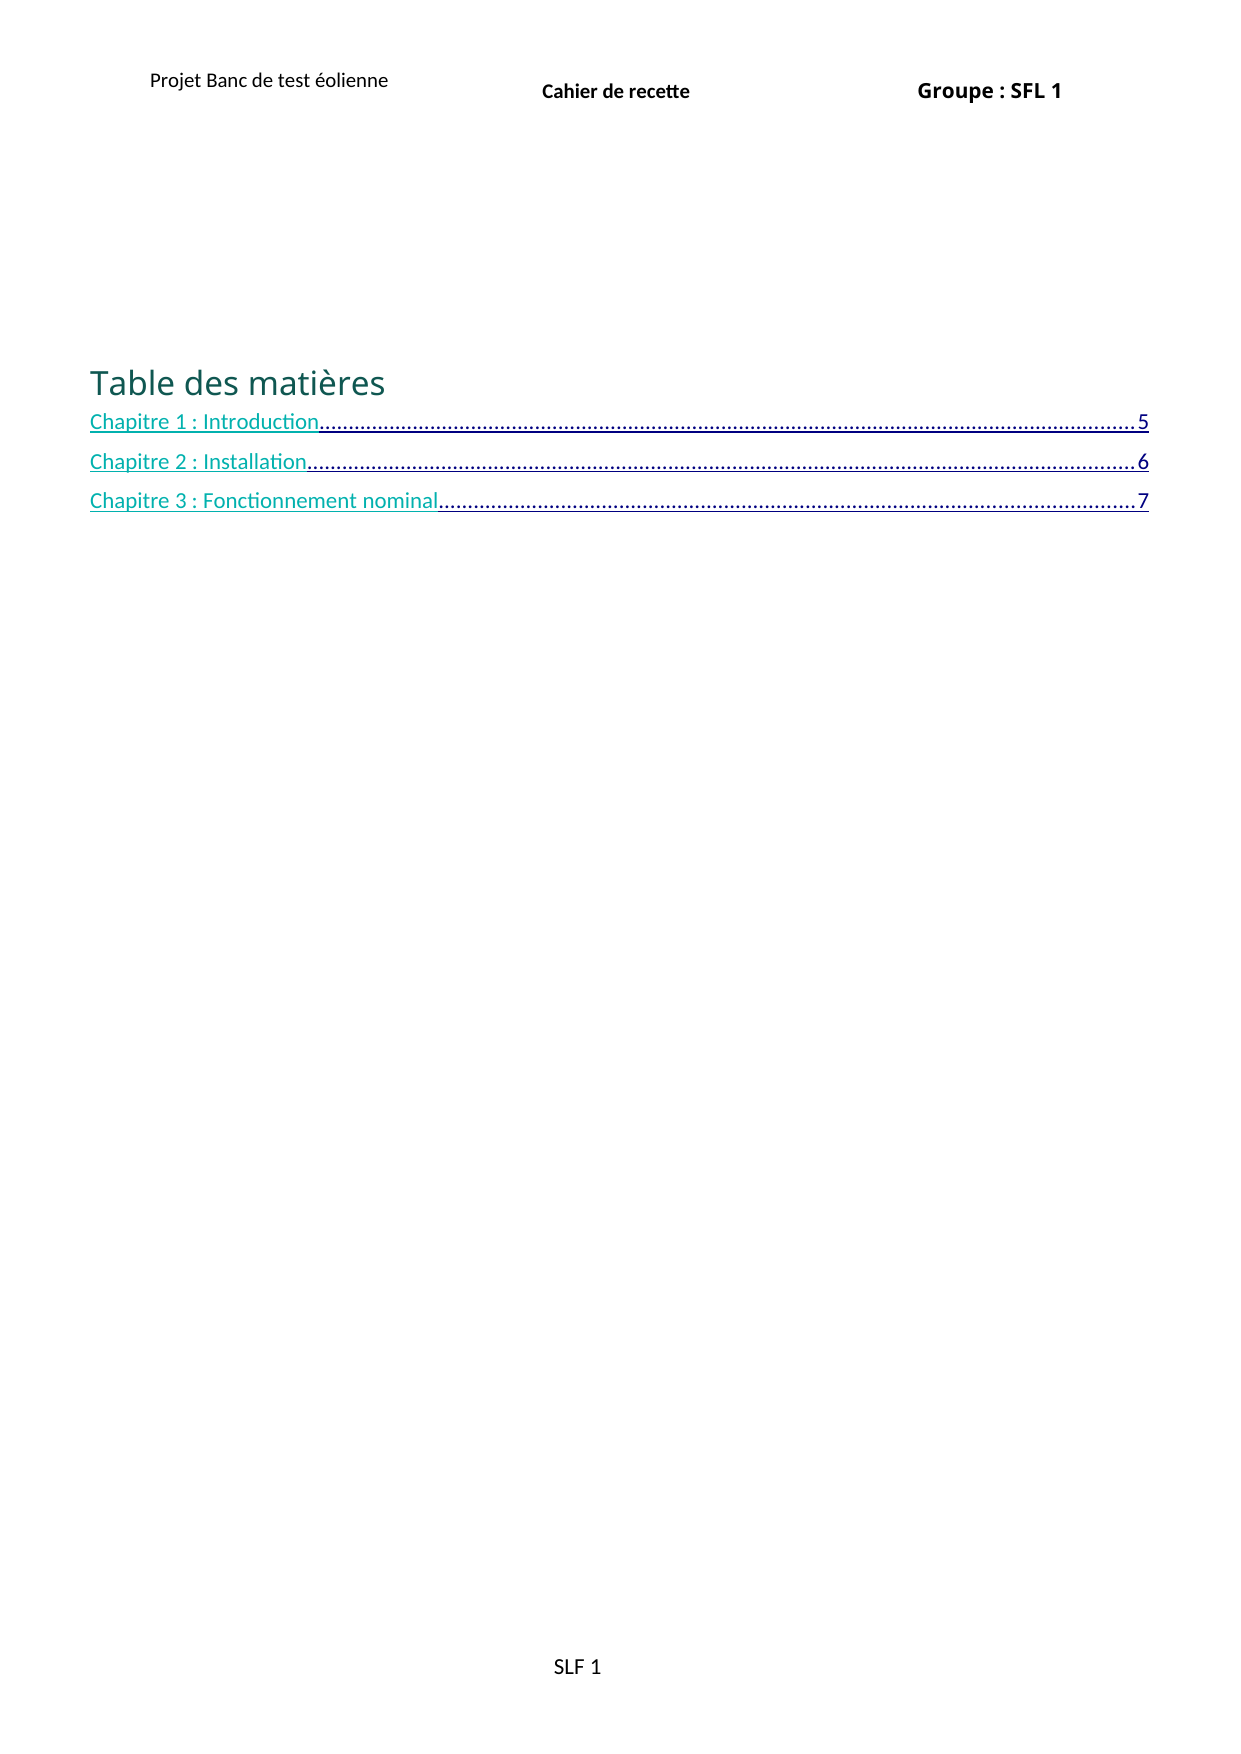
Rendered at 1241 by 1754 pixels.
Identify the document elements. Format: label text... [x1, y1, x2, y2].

text Table des matières [90, 359, 1150, 405]
text Chapitre 2 : Installation 6 [90, 447, 1150, 475]
text Chapitre 3 : Fonctionnement nominal 7 [90, 487, 1150, 515]
text Chapitre 1 : Introduction 5 [90, 407, 1150, 435]
